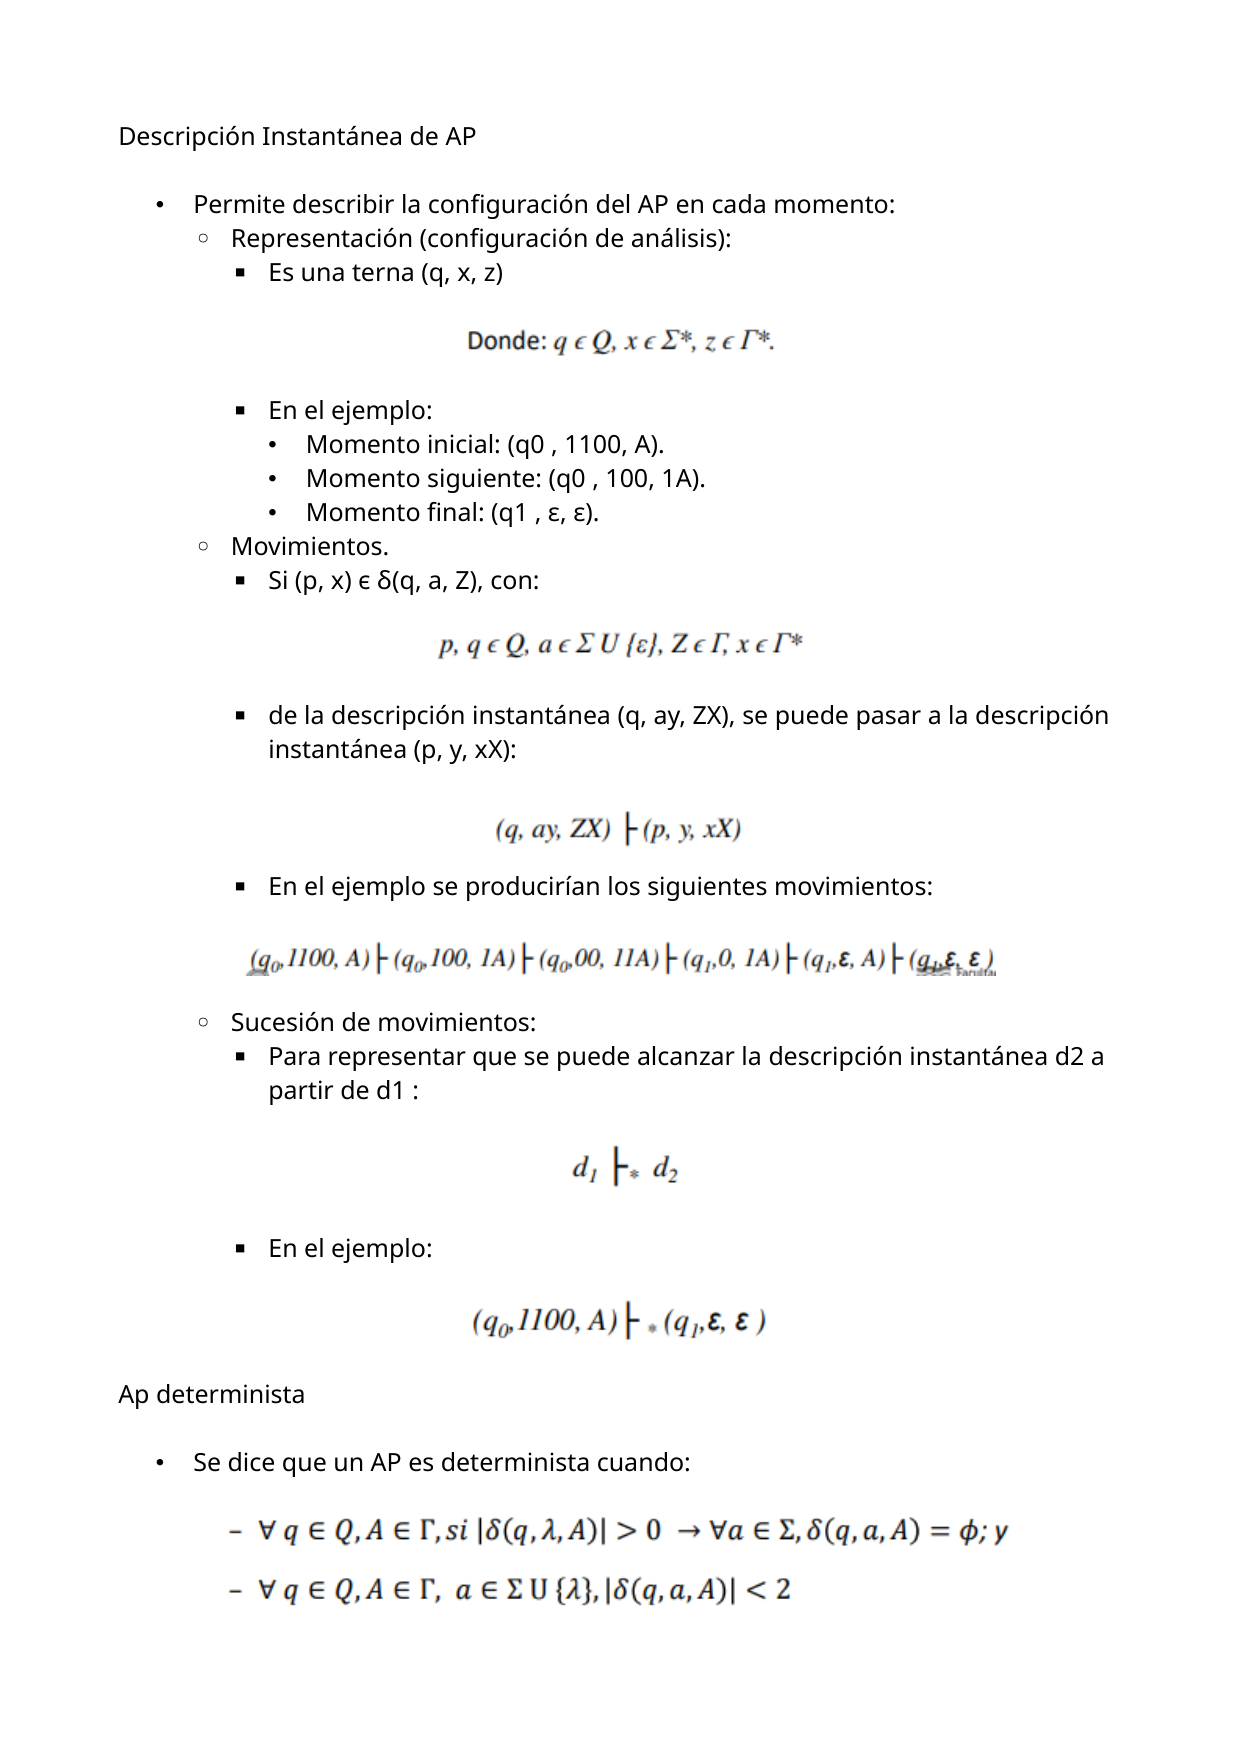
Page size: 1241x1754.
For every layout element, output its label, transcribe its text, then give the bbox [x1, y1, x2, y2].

picture [433, 631, 807, 664]
picture [463, 1299, 778, 1343]
list Permite describir la configuración del AP en cada momento: [156, 186, 1122, 220]
list Momento siguiente: (q0 , 100, 1A). [268, 461, 1122, 495]
picture [244, 936, 996, 976]
picture [225, 1513, 1015, 1610]
picture [559, 1140, 682, 1197]
list Es una terna (q, x, z) [231, 254, 1122, 288]
list Para representar que se puede alcanzar la descripción instantánea d2 a partir de d1 : [231, 1038, 1122, 1107]
picture [492, 800, 748, 855]
list Sucesión de movimientos: [193, 1004, 1122, 1038]
list de la descripción instantánea (q, ay, ZX), se puede pasar a la descripción instantánea (p, y, xX): [231, 698, 1122, 766]
list Se dice que un AP es determinista cuando: [156, 1445, 1122, 1479]
list Movimientos. [193, 529, 1122, 563]
list En el ejemplo se producirían los siguientes movimientos: [231, 868, 1122, 902]
text Descripción Instantánea de AP [118, 118, 1122, 152]
list Momento final: (q1 , ε, ε). [268, 495, 1122, 529]
list Representación (configuración de análisis): [193, 220, 1122, 254]
list Momento inicial: (q0 , 1100, A). [268, 427, 1122, 461]
list Si (p, x) ϵ δ(q, a, Z), con: [231, 563, 1122, 597]
list En el ejemplo: [231, 392, 1122, 427]
list En el ejemplo: [231, 1231, 1122, 1265]
picture [463, 322, 778, 359]
text Ap determinista [118, 1377, 1122, 1411]
